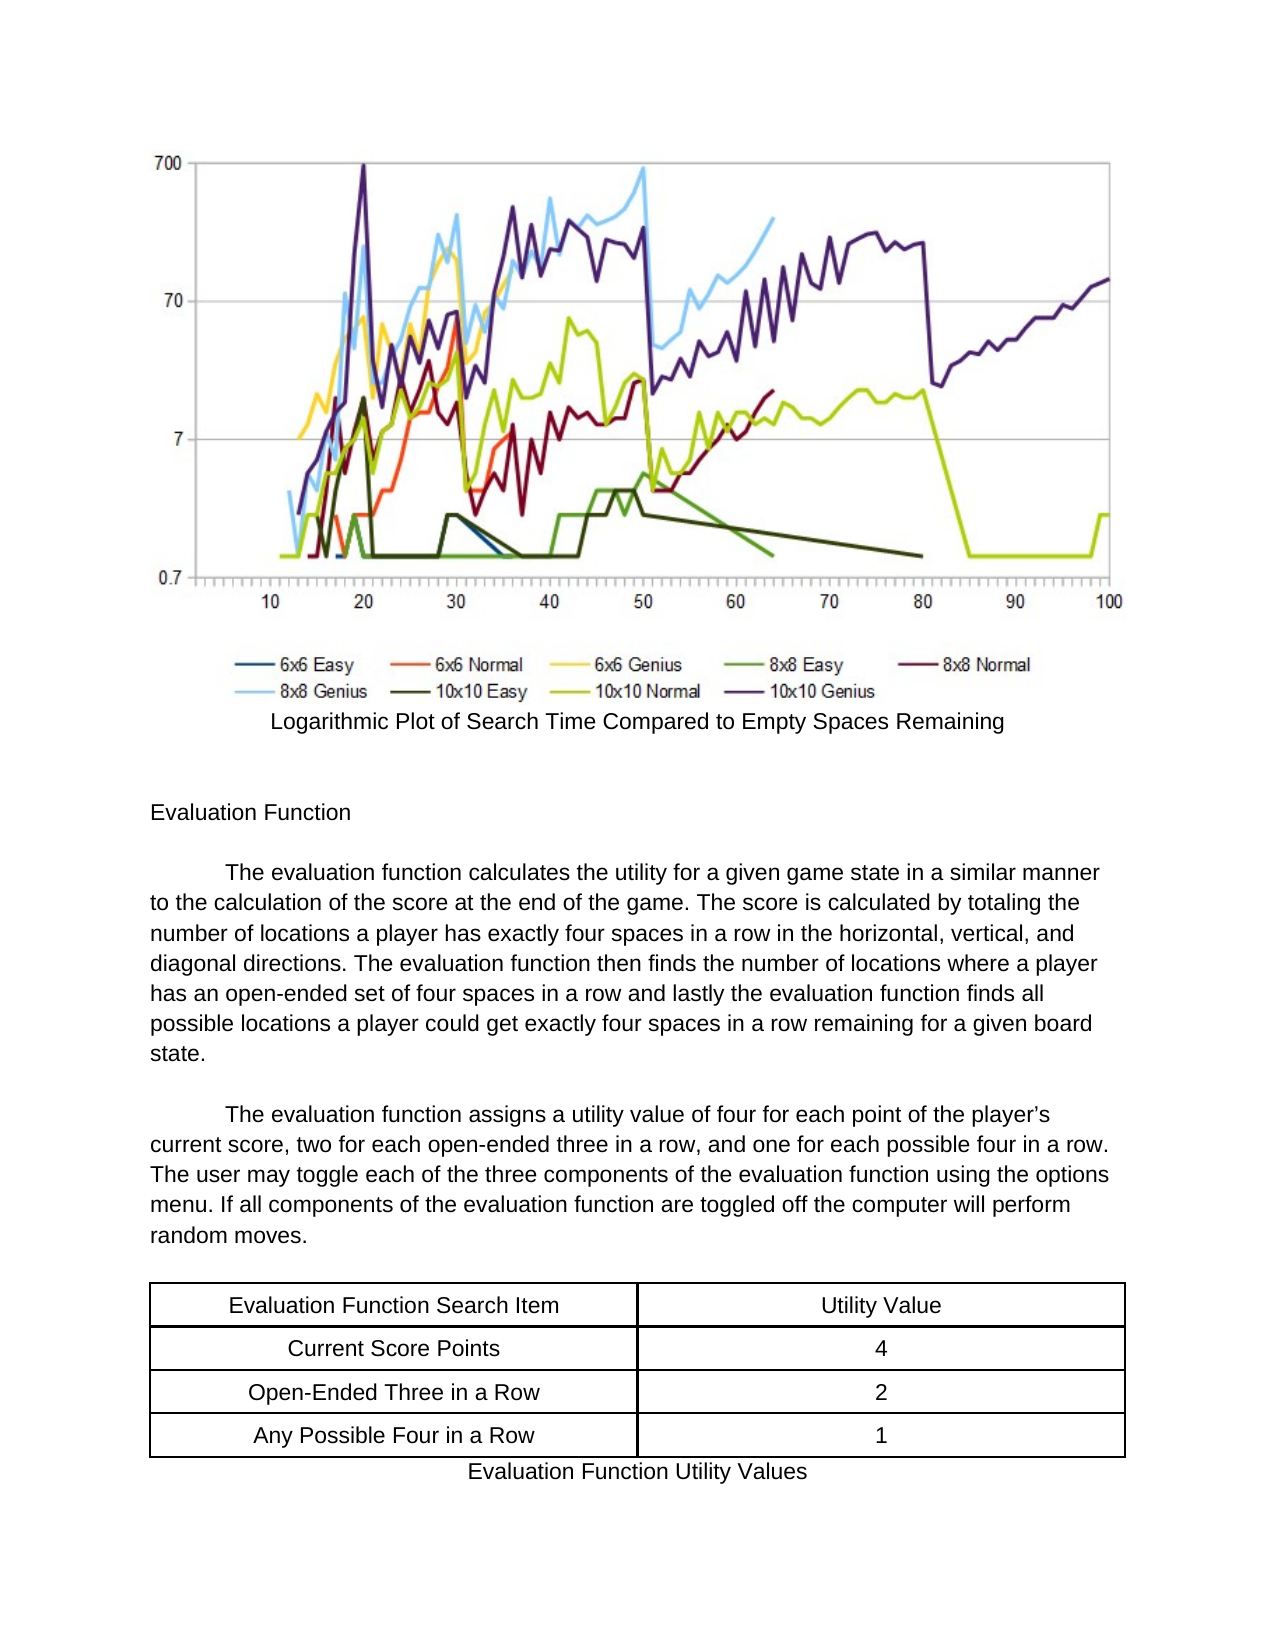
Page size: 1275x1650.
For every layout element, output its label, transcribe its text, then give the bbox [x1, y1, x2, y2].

table_cell 1 [639, 1414, 1124, 1456]
text Evaluation Function [150, 799, 1125, 825]
text The evaluation function calculates the utility for a given game state in a similar manner to the calculation of the score at the end of the game. The score is calculated by totaling the number of locations a player has exactly four spaces in a row in the horizontal, vertical, and diagonal directions. The evaluation function then finds the number of locations where a player has an open-ended set of four spaces in a row and lastly the evaluation function finds all possible locations a player could get exactly four spaces in a row remaining for a given board state. [150, 859, 1125, 1067]
picture [150, 150, 1125, 705]
table_cell 2 [639, 1371, 1124, 1412]
table_cell 4 [639, 1328, 1124, 1369]
table_cell Current Score Points [151, 1328, 636, 1369]
table_cell Any Possible Four in a Row [151, 1414, 636, 1456]
table_header Utility Value [639, 1284, 1124, 1325]
table_header Evaluation Function Search Item [151, 1284, 636, 1325]
text Logarithmic Plot of Search Time Compared to Empty Spaces Remaining [150, 708, 1125, 734]
text Evaluation Function Utility Values [150, 1458, 1125, 1484]
text The evaluation function assigns a utility value of four for each point of the player’s current score, two for each open-ended three in a row, and one for each possible four in a row. The user may toggle each of the three components of the evaluation function using the options menu. If all components of the evaluation function are toggled off the computer will perform random moves. [150, 1101, 1125, 1248]
table_cell Open-Ended Three in a Row [151, 1371, 636, 1412]
